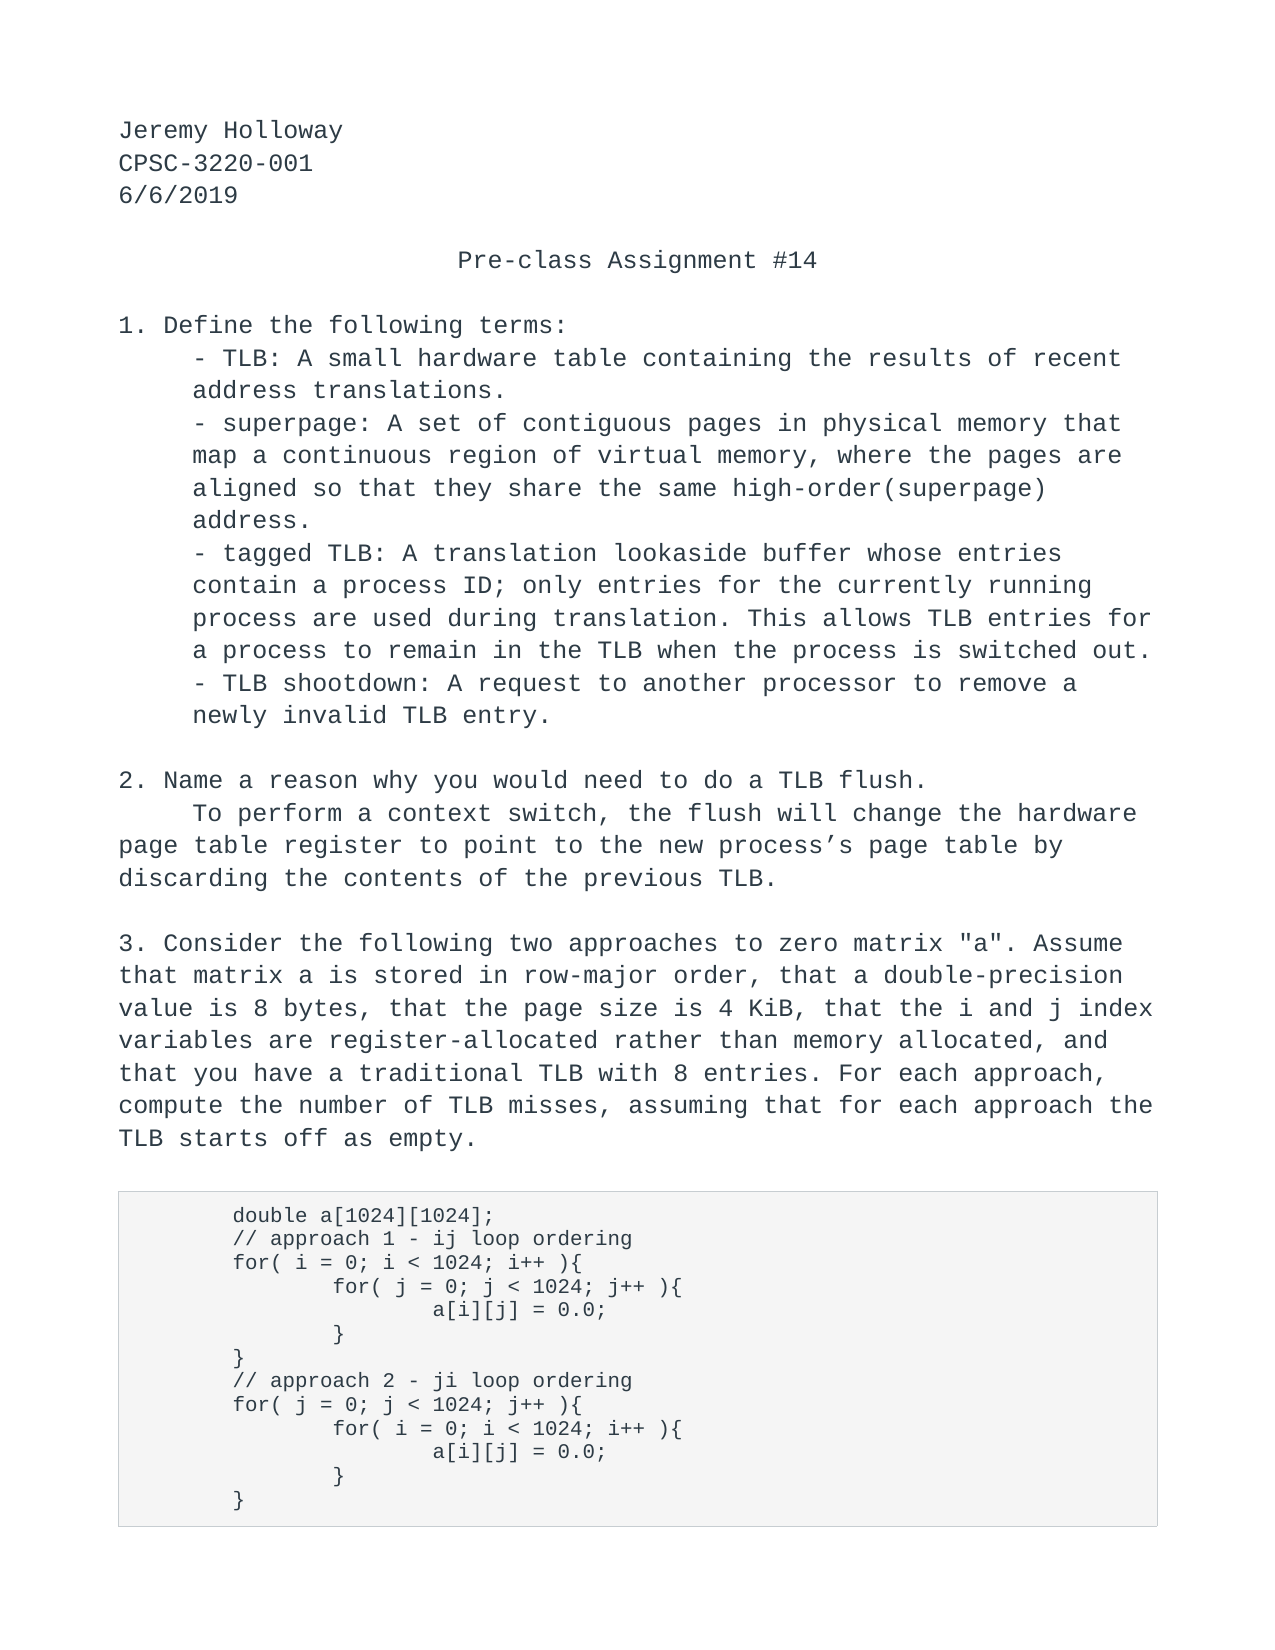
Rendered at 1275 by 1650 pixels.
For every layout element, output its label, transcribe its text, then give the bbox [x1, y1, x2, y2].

text To perform a context switch, the flush will change the hardware page table register to point to the new process’s page table by discarding the contents of the previous TLB. [118, 801, 1157, 894]
text 2. Name a reason why you would need to do a TLB flush. [118, 768, 1157, 796]
text - TLB: A small hardware table containing the results of recent address translations. - superpage: A set of contiguous pages in physical memory that map a continuous region of virtual memory, where the pages are aligned so that they share the same high-order(superpage) address. - tagged TLB: A translation lookaside buffer whose entries contain a process ID; only entries for the currently running process are used during translation. This allows TLB entries for a process to remain in the TLB when the process is switched out. - TLB shootdown: A request to another processor to remove a newly invalid TLB entry. [118, 346, 1157, 731]
text Pre-class Assignment #14 [118, 248, 1157, 276]
text for( j = 0; j < 1024; j++ ){ [119, 1380, 1157, 1403]
text a[i][j] = 0.0; [119, 1427, 1157, 1451]
text 1. Define the following terms: [118, 313, 1157, 341]
text } [119, 1309, 1157, 1332]
text double a[1024][1024]; [119, 1192, 1157, 1214]
text a[i][j] = 0.0; [119, 1285, 1157, 1309]
text } [119, 1451, 1157, 1474]
text } [119, 1332, 1157, 1356]
text } [119, 1474, 1157, 1526]
text // approach 1 - ij loop ordering [119, 1214, 1157, 1238]
text for( i = 0; i < 1024; i++ ){ [119, 1403, 1157, 1427]
text Jeremy Holloway [118, 118, 1157, 146]
text 3. Consider the following two approaches to zero matrix "a". Assume that matrix a is stored in row-major order, that a double-precision value is 8 bytes, that the page size is 4 KiB, that the i and j index variables are register-allocated rather than memory allocated, and that you have a traditional TLB with 8 entries. For each approach, compute the number of TLB misses, assuming that for each approach the TLB starts off as empty. [118, 931, 1157, 1154]
text 6/6/2019 [118, 183, 1157, 211]
text for( j = 0; j < 1024; j++ ){ [119, 1262, 1157, 1285]
text for( i = 0; i < 1024; i++ ){ [119, 1238, 1157, 1262]
text CPSC-3220-001 [118, 151, 1157, 179]
text // approach 2 - ji loop ordering [119, 1356, 1157, 1380]
